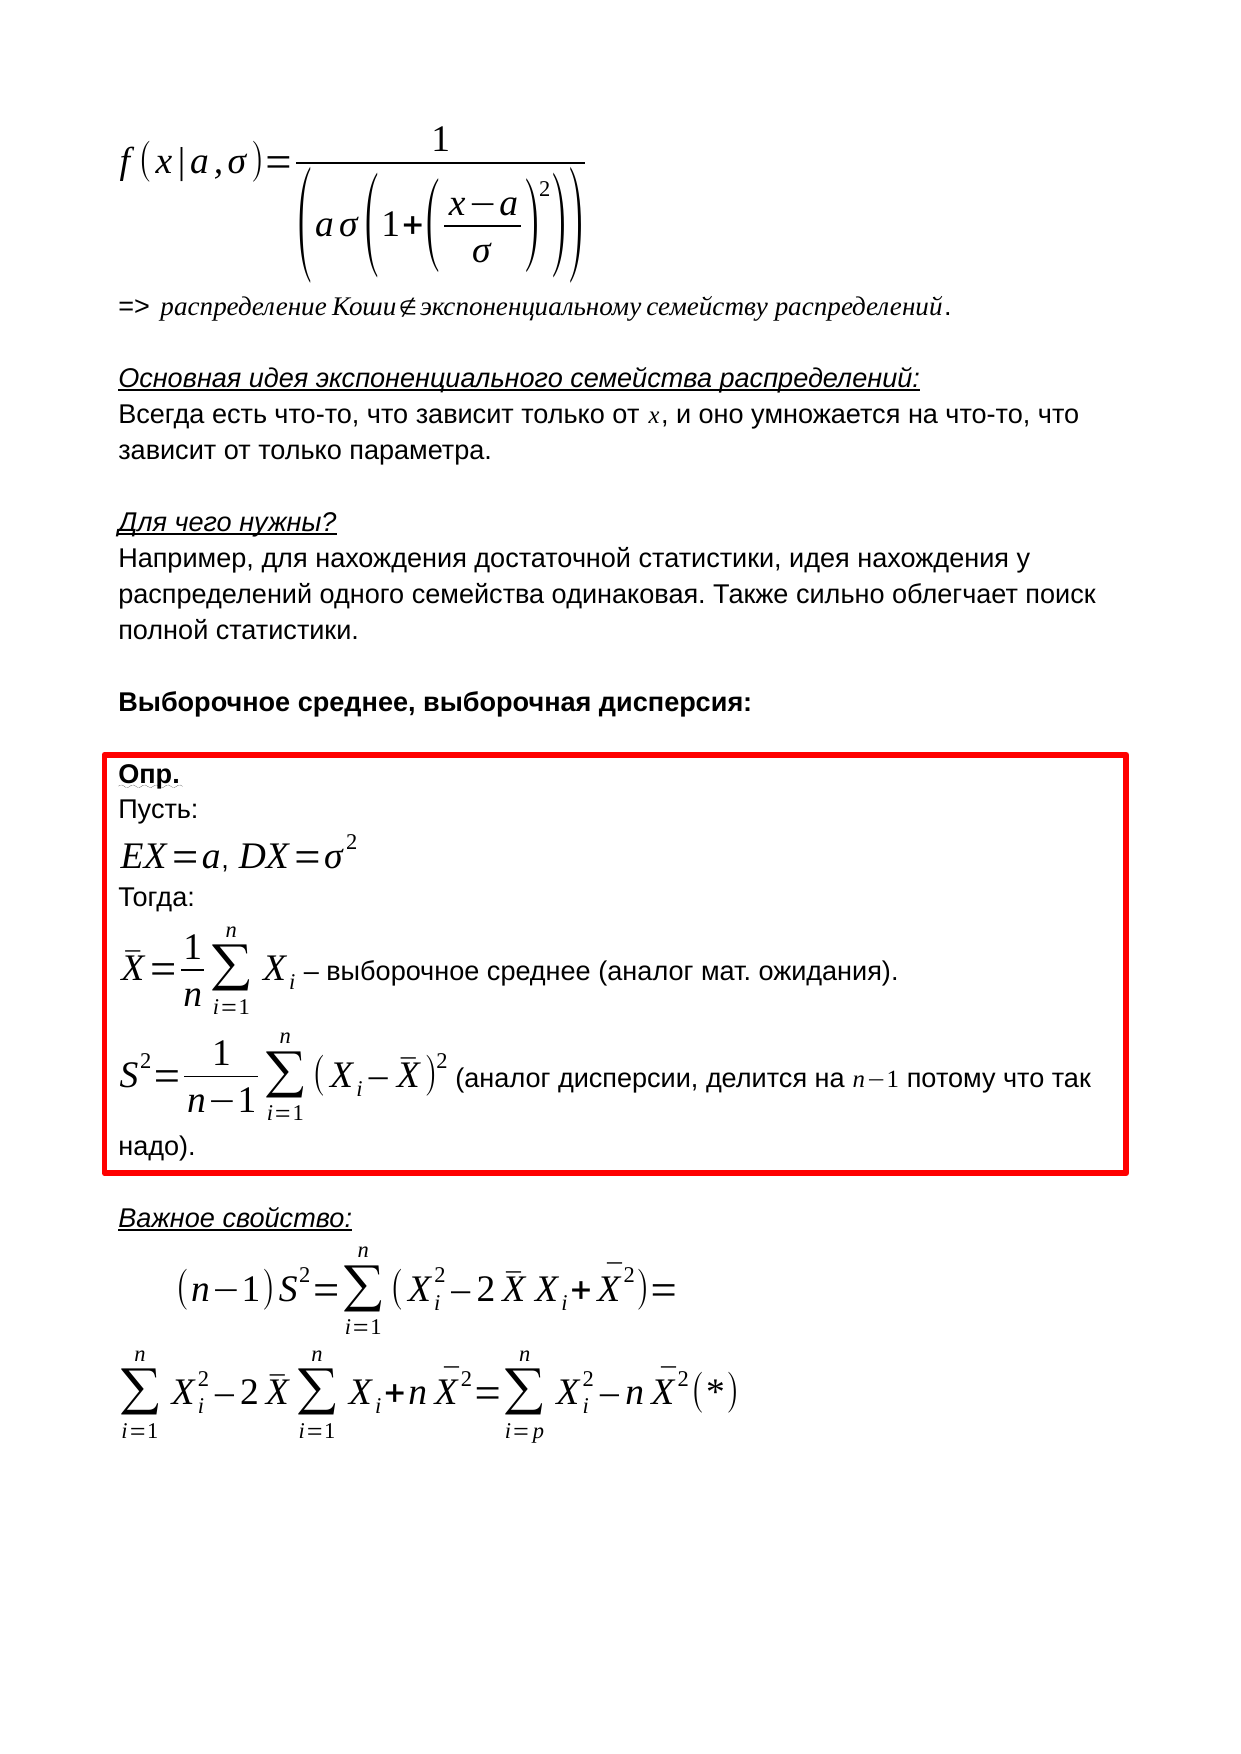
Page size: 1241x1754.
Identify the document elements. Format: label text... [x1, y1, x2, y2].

text , [118, 829, 1122, 877]
text => . [118, 290, 1122, 322]
text Выборочное среднее, выборочная дисперсия: [118, 686, 1122, 717]
text Пусть: [118, 793, 1122, 825]
text – выборочное среднее (аналог мат. ожидания). [118, 917, 1122, 1019]
text Важное свойство: [118, 1202, 1122, 1233]
text Тогда: [118, 881, 1122, 912]
text Основная идея экспоненциального семейства распределений: [118, 362, 1122, 393]
text Всегда есть что-то, что зависит только от , и оно умножается на что-то, что зависит от только параметра. [118, 398, 1122, 465]
text Для чего нужны? [118, 506, 1122, 537]
text Опр. [118, 758, 1122, 789]
text Например, для нахождения достаточной статистики, идея нахождения у распределений одного семейства одинаковая. Также сильно облегчает поиск полной статистики. [118, 542, 1122, 645]
text (аналог дисперсии, делится на потому что так надо). [118, 1023, 1122, 1161]
